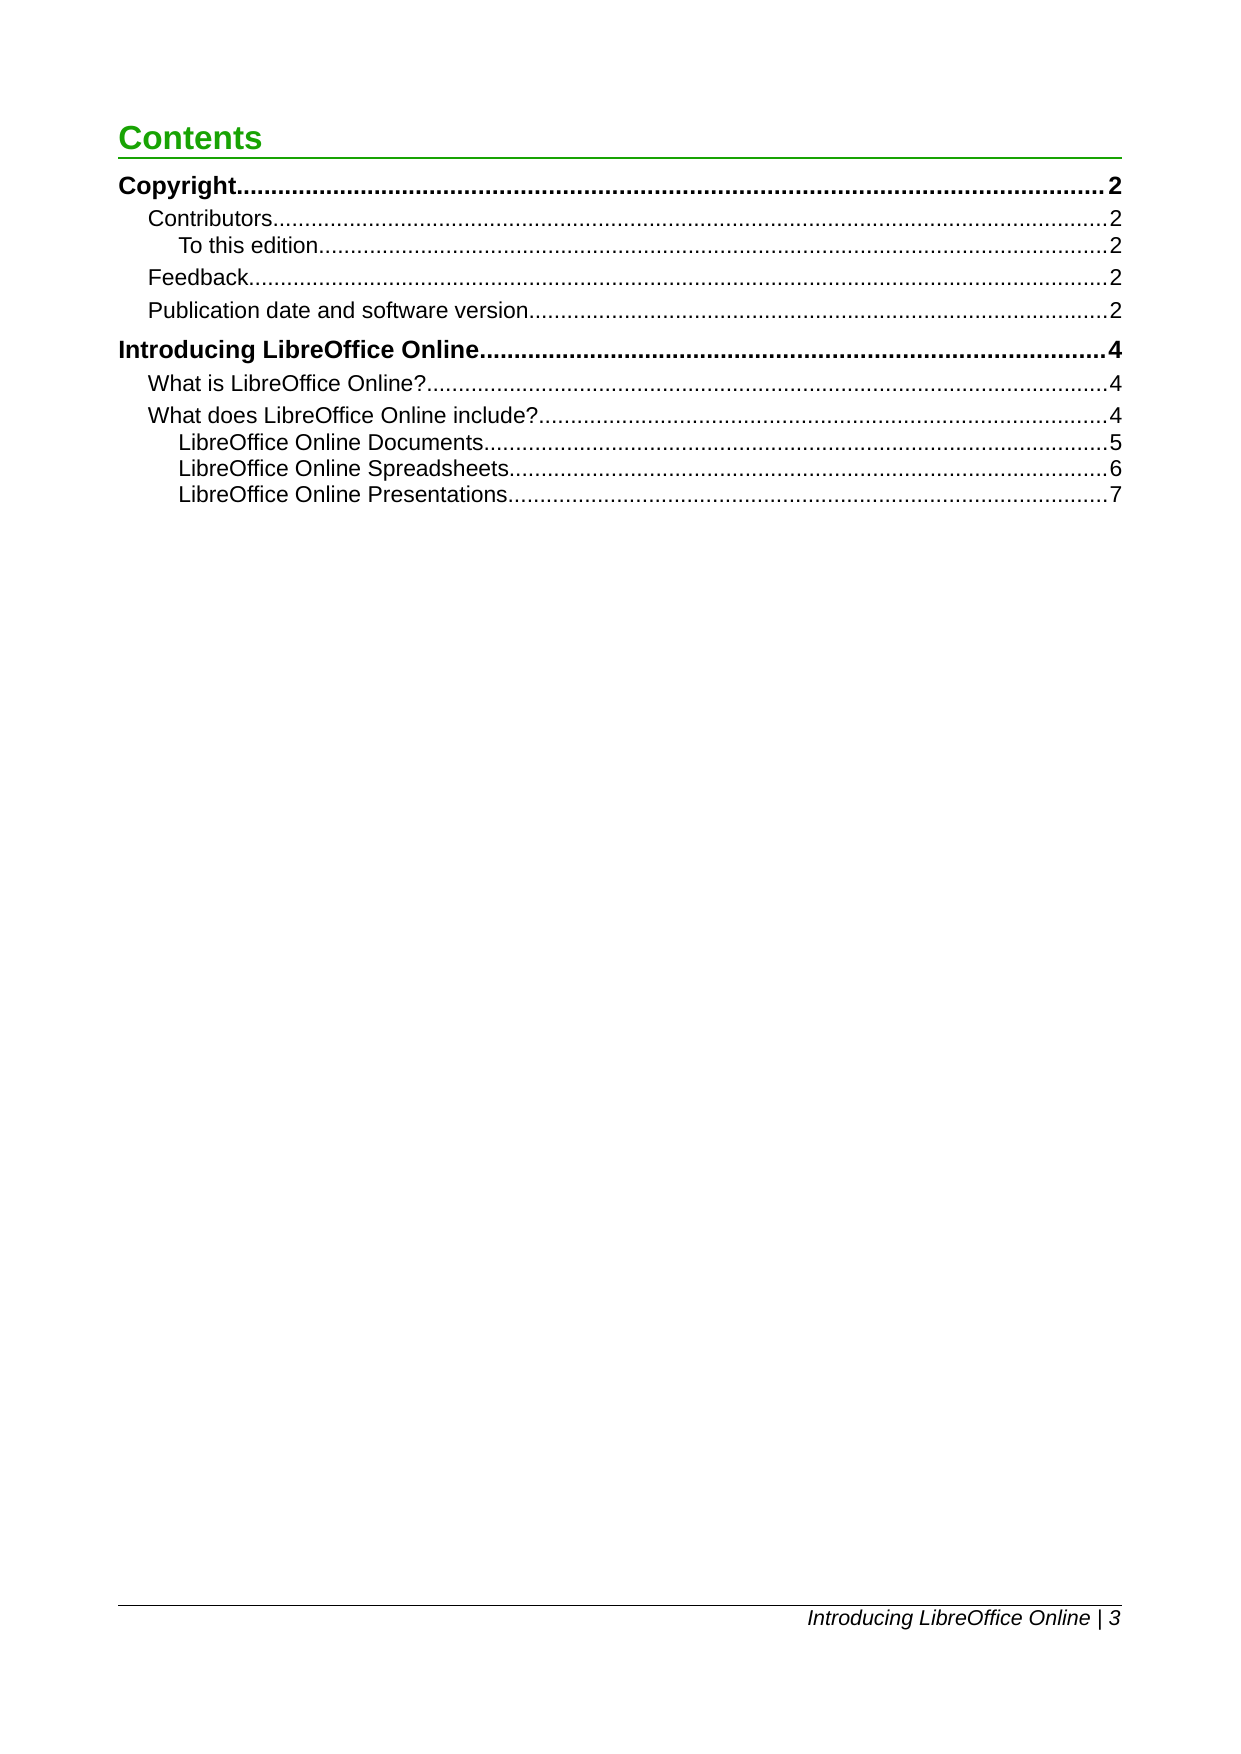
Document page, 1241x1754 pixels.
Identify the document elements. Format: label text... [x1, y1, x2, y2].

text What does LibreOffice Online include? 4 [148, 402, 1122, 428]
text What is LibreOffice Online? 4 [148, 370, 1122, 396]
text LibreOffice Online Documents 5 [178, 428, 1122, 455]
subtitle Contents [118, 118, 1122, 157]
text Contributors 2 [148, 205, 1122, 232]
text To this edition 2 [178, 232, 1122, 258]
text Introducing LibreOffice Online 4 [118, 335, 1122, 364]
text LibreOffice Online Spreadsheets 6 [178, 455, 1122, 481]
text Copyright 2 [118, 171, 1122, 199]
text LibreOffice Online Presentations 7 [178, 481, 1122, 507]
text Feedback 2 [148, 264, 1122, 291]
text Publication date and software version 2 [148, 297, 1122, 323]
